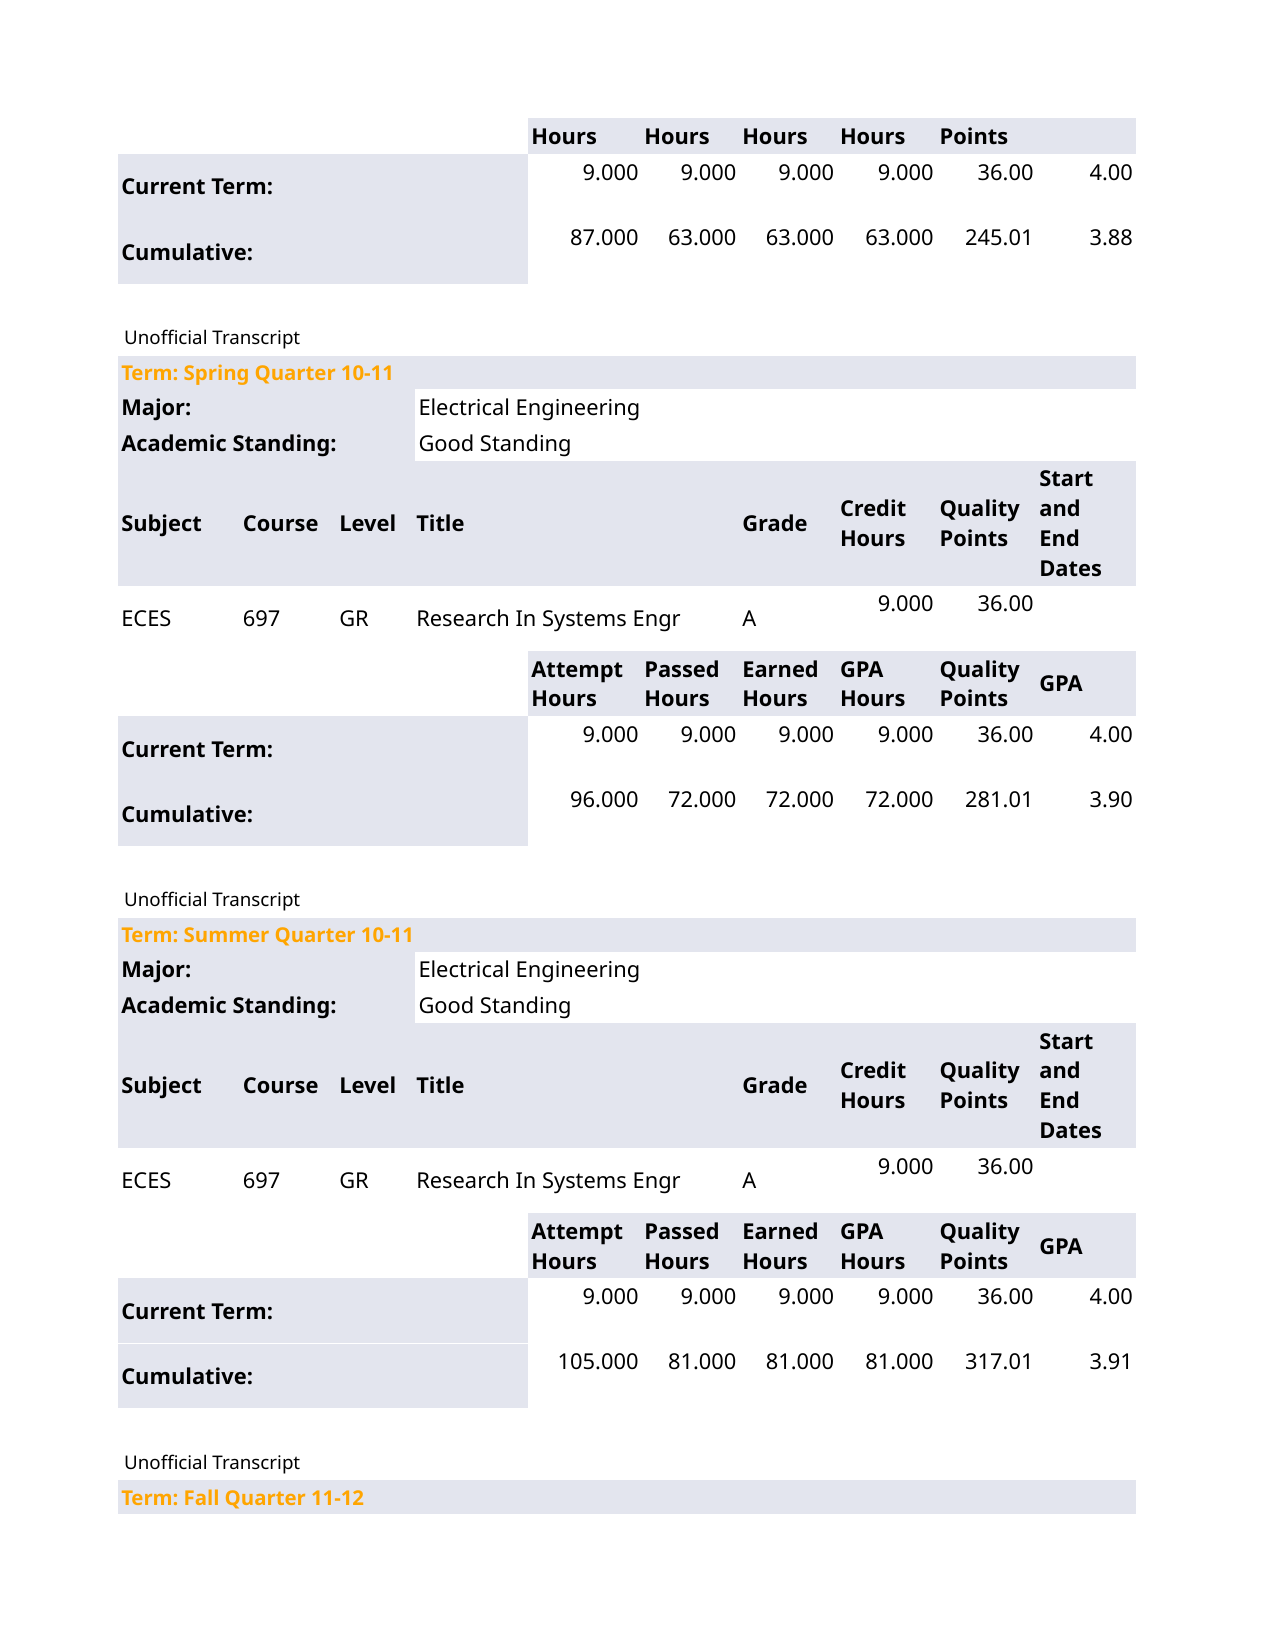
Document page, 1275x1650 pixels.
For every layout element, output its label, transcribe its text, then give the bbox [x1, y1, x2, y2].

table_cell Title [413, 461, 739, 586]
table_cell Subject [118, 1023, 240, 1148]
table_cell [415, 319, 1156, 356]
table_cell 81.000 [837, 1344, 936, 1408]
table_cell Attempt Hours [528, 651, 641, 716]
table_cell [1118, 952, 1156, 987]
table_cell [1136, 219, 1156, 284]
table_cell Cumulative: [118, 1344, 528, 1408]
table_cell Cumulative: [118, 219, 528, 284]
table_header Unofficial Transcript [121, 884, 324, 915]
table_cell [1136, 651, 1156, 716]
table_cell [1136, 154, 1156, 219]
table_cell [1136, 1213, 1156, 1278]
table_cell 72.000 [837, 781, 936, 846]
table_cell GR [336, 586, 413, 651]
table_cell 3.91 [1036, 1344, 1136, 1408]
table_cell Major: [118, 389, 415, 425]
table_cell 317.01 [936, 1344, 1036, 1408]
table_cell [1118, 461, 1136, 586]
table_cell Term: Spring Quarter 10-11 [118, 356, 1136, 389]
table_cell ECES [118, 1148, 240, 1213]
table_cell 697 [240, 1148, 336, 1213]
table_cell [1136, 586, 1156, 651]
table_cell [1136, 1480, 1156, 1514]
table_cell [118, 118, 528, 154]
table_cell [1136, 118, 1156, 154]
table_cell Cumulative: [118, 781, 528, 846]
table_header Unofficial Transcript [121, 321, 324, 353]
table_header Unofficial Transcript [121, 1446, 324, 1477]
table_cell A [739, 586, 837, 651]
table_cell [118, 284, 1136, 318]
table_cell 245.01 [936, 219, 1036, 284]
table_cell Good Standing [415, 425, 1118, 461]
table_cell [1136, 716, 1156, 781]
table_cell 4.00 [1036, 716, 1136, 781]
table_cell [1136, 1023, 1156, 1148]
table_cell Earned Hours [739, 651, 837, 716]
table_cell [1136, 781, 1156, 846]
table_cell GPA [1036, 651, 1136, 716]
table_cell 72.000 [739, 781, 837, 846]
table_cell [118, 1213, 528, 1278]
table_cell Quality Points [936, 1023, 1036, 1148]
table_cell [118, 1409, 1136, 1443]
table_cell [1136, 1148, 1156, 1213]
table_cell Level [336, 461, 413, 586]
table_cell [415, 881, 1156, 918]
table_cell [118, 1443, 415, 1480]
table_cell Current Term: [118, 1278, 528, 1343]
table_cell Quality Points [936, 1213, 1036, 1278]
table_cell 3.90 [1036, 781, 1136, 846]
table_cell Points [936, 118, 1036, 154]
table_cell 9.000 [528, 154, 641, 219]
table_cell [1118, 1023, 1136, 1148]
table_cell [1136, 846, 1156, 881]
table_cell Hours [641, 118, 739, 154]
table_cell ECES [118, 586, 240, 651]
table_cell Passed Hours [641, 651, 739, 716]
table_cell 36.00 [936, 1278, 1036, 1343]
table_cell 63.000 [739, 219, 837, 284]
table_cell [1136, 1278, 1156, 1343]
table_cell 9.000 [837, 1278, 936, 1343]
table_cell Course [240, 461, 336, 586]
table_cell [1118, 425, 1156, 461]
table_cell Level [336, 1023, 413, 1148]
table_cell [415, 1443, 1156, 1480]
table_cell 9.000 [837, 1148, 936, 1213]
table_cell Earned Hours [739, 1213, 837, 1278]
table_cell Electrical Engineering [415, 952, 1118, 987]
table_cell 4.00 [1036, 154, 1136, 219]
table_cell [1118, 586, 1136, 651]
table_cell 105.000 [528, 1344, 641, 1408]
table_cell Start and End Dates [1036, 1023, 1118, 1148]
table_cell Quality Points [936, 651, 1036, 716]
table_cell [1118, 1148, 1136, 1213]
table_cell [1136, 1409, 1156, 1443]
table_cell 697 [240, 586, 336, 651]
table_cell [118, 846, 1136, 881]
table_cell Credit Hours [837, 461, 936, 586]
table_cell GPA Hours [837, 1213, 936, 1278]
table_cell 36.00 [936, 586, 1036, 651]
table_cell [1136, 284, 1156, 318]
table_cell Term: Summer Quarter 10-11 [118, 918, 1136, 952]
table_cell 81.000 [641, 1344, 739, 1408]
table_cell Passed Hours [641, 1213, 739, 1278]
table_cell A [739, 1148, 837, 1213]
table_cell 9.000 [641, 154, 739, 219]
table_cell Hours [837, 118, 936, 154]
table_cell GPA [1036, 1213, 1136, 1278]
table_cell Quality Points [936, 461, 1036, 586]
table_cell GPA Hours [837, 651, 936, 716]
table_cell Academic Standing: [118, 425, 415, 461]
table_cell 36.00 [936, 154, 1036, 219]
table_cell 63.000 [641, 219, 739, 284]
table_cell 4.00 [1036, 1278, 1136, 1343]
table_cell 96.000 [528, 781, 641, 846]
table_cell Subject [118, 461, 240, 586]
table_cell 63.000 [837, 219, 936, 284]
table_cell Course [240, 1023, 336, 1148]
table_cell Hours [528, 118, 641, 154]
table_cell 81.000 [739, 1344, 837, 1408]
table_cell [118, 881, 415, 918]
table_cell Research In Systems Engr [413, 1148, 739, 1213]
table_cell 9.000 [641, 1278, 739, 1343]
table_cell Current Term: [118, 716, 528, 781]
table_cell 9.000 [739, 1278, 837, 1343]
table_cell Good Standing [415, 987, 1118, 1023]
table_cell Research In Systems Engr [413, 586, 739, 651]
table_cell [1136, 1344, 1156, 1408]
table_cell Title [413, 1023, 739, 1148]
table_cell Attempt Hours [528, 1213, 641, 1278]
table_cell [118, 319, 415, 356]
table_cell [1118, 987, 1156, 1023]
table_cell 36.00 [936, 1148, 1036, 1213]
table_cell [1036, 1148, 1118, 1213]
table_cell Current Term: [118, 154, 528, 219]
table_cell [1036, 118, 1136, 154]
table_cell 72.000 [641, 781, 739, 846]
table_cell 9.000 [837, 586, 936, 651]
table_cell Grade [739, 1023, 837, 1148]
table_cell [1036, 586, 1118, 651]
table_cell 3.88 [1036, 219, 1136, 284]
table_cell 9.000 [837, 154, 936, 219]
table_cell 9.000 [739, 716, 837, 781]
table_cell [1136, 356, 1156, 389]
table_cell Grade [739, 461, 837, 586]
table_cell GR [336, 1148, 413, 1213]
table_cell [1118, 389, 1156, 425]
table_cell Start and End Dates [1036, 461, 1118, 586]
table_cell [1136, 461, 1156, 586]
table_cell 9.000 [739, 154, 837, 219]
table_cell 9.000 [641, 716, 739, 781]
table_cell Academic Standing: [118, 987, 415, 1023]
table_cell Hours [739, 118, 837, 154]
table_cell Electrical Engineering [415, 389, 1118, 425]
table_cell 36.00 [936, 716, 1036, 781]
table_cell 281.01 [936, 781, 1036, 846]
table_cell Credit Hours [837, 1023, 936, 1148]
table_cell 87.000 [528, 219, 641, 284]
table_cell [118, 651, 528, 716]
table_cell Term: Fall Quarter 11-12 [118, 1480, 1136, 1514]
table_cell [1136, 918, 1156, 952]
table_cell 9.000 [837, 716, 936, 781]
table_cell 9.000 [528, 716, 641, 781]
table_cell 9.000 [528, 1278, 641, 1343]
table_cell Major: [118, 952, 415, 987]
